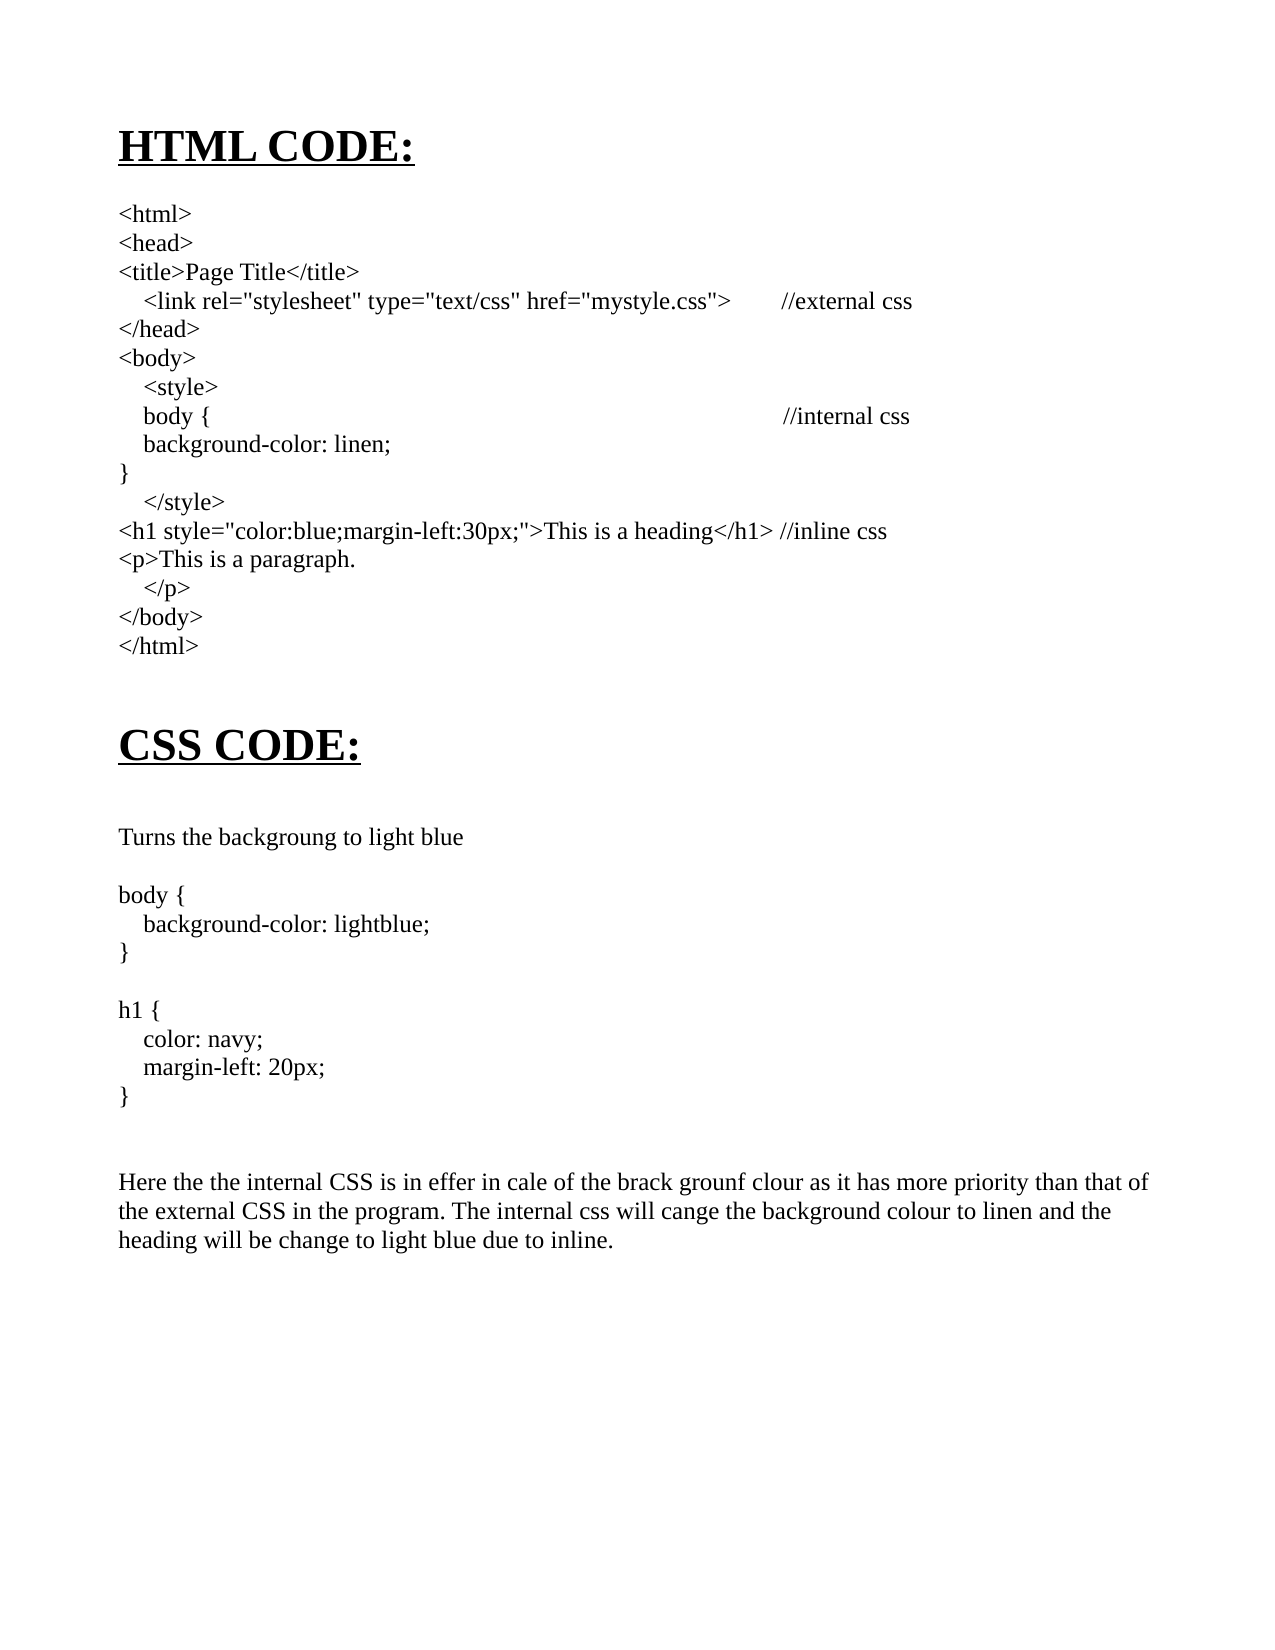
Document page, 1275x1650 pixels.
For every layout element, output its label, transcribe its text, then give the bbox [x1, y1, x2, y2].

text <title>Page Title</title> [118, 257, 1157, 286]
text </p> [118, 573, 1157, 602]
text h1 { [118, 995, 1157, 1024]
text <style> [118, 372, 1157, 401]
text <link rel="stylesheet" type="text/css" href="mystyle.css"> //external css [118, 286, 1157, 314]
text CSS CODE: [118, 717, 1157, 770]
text color: navy; [118, 1024, 1157, 1052]
text } [118, 1081, 1157, 1110]
text background-color: linen; [118, 429, 1157, 458]
text <h1 style="color:blue;margin-left:30px;">This is a heading</h1> //inline css [118, 516, 1157, 544]
text HTML CODE: [118, 118, 1157, 171]
text margin-left: 20px; [118, 1052, 1157, 1081]
text <p>This is a paragraph. [118, 544, 1157, 573]
text } [118, 458, 1157, 487]
text Here the the internal CSS is in effer in cale of the brack grounf clour as it has more priority than that of the external CSS in the program. The internal css will cange the background colour to linen and the heading will be change to light blue due to inline. [118, 1167, 1157, 1254]
text <html> [118, 199, 1157, 228]
text </html> [118, 631, 1157, 659]
text <head> [118, 228, 1157, 257]
text background-color: lightblue; [118, 909, 1157, 937]
text </head> [118, 314, 1157, 343]
text body { //internal css [118, 401, 1157, 429]
text } [118, 937, 1157, 966]
text <body> [118, 343, 1157, 372]
text Turns the backgroung to light blue [118, 822, 1157, 851]
text </style> [118, 487, 1157, 516]
text body { [118, 880, 1157, 909]
text </body> [118, 602, 1157, 631]
